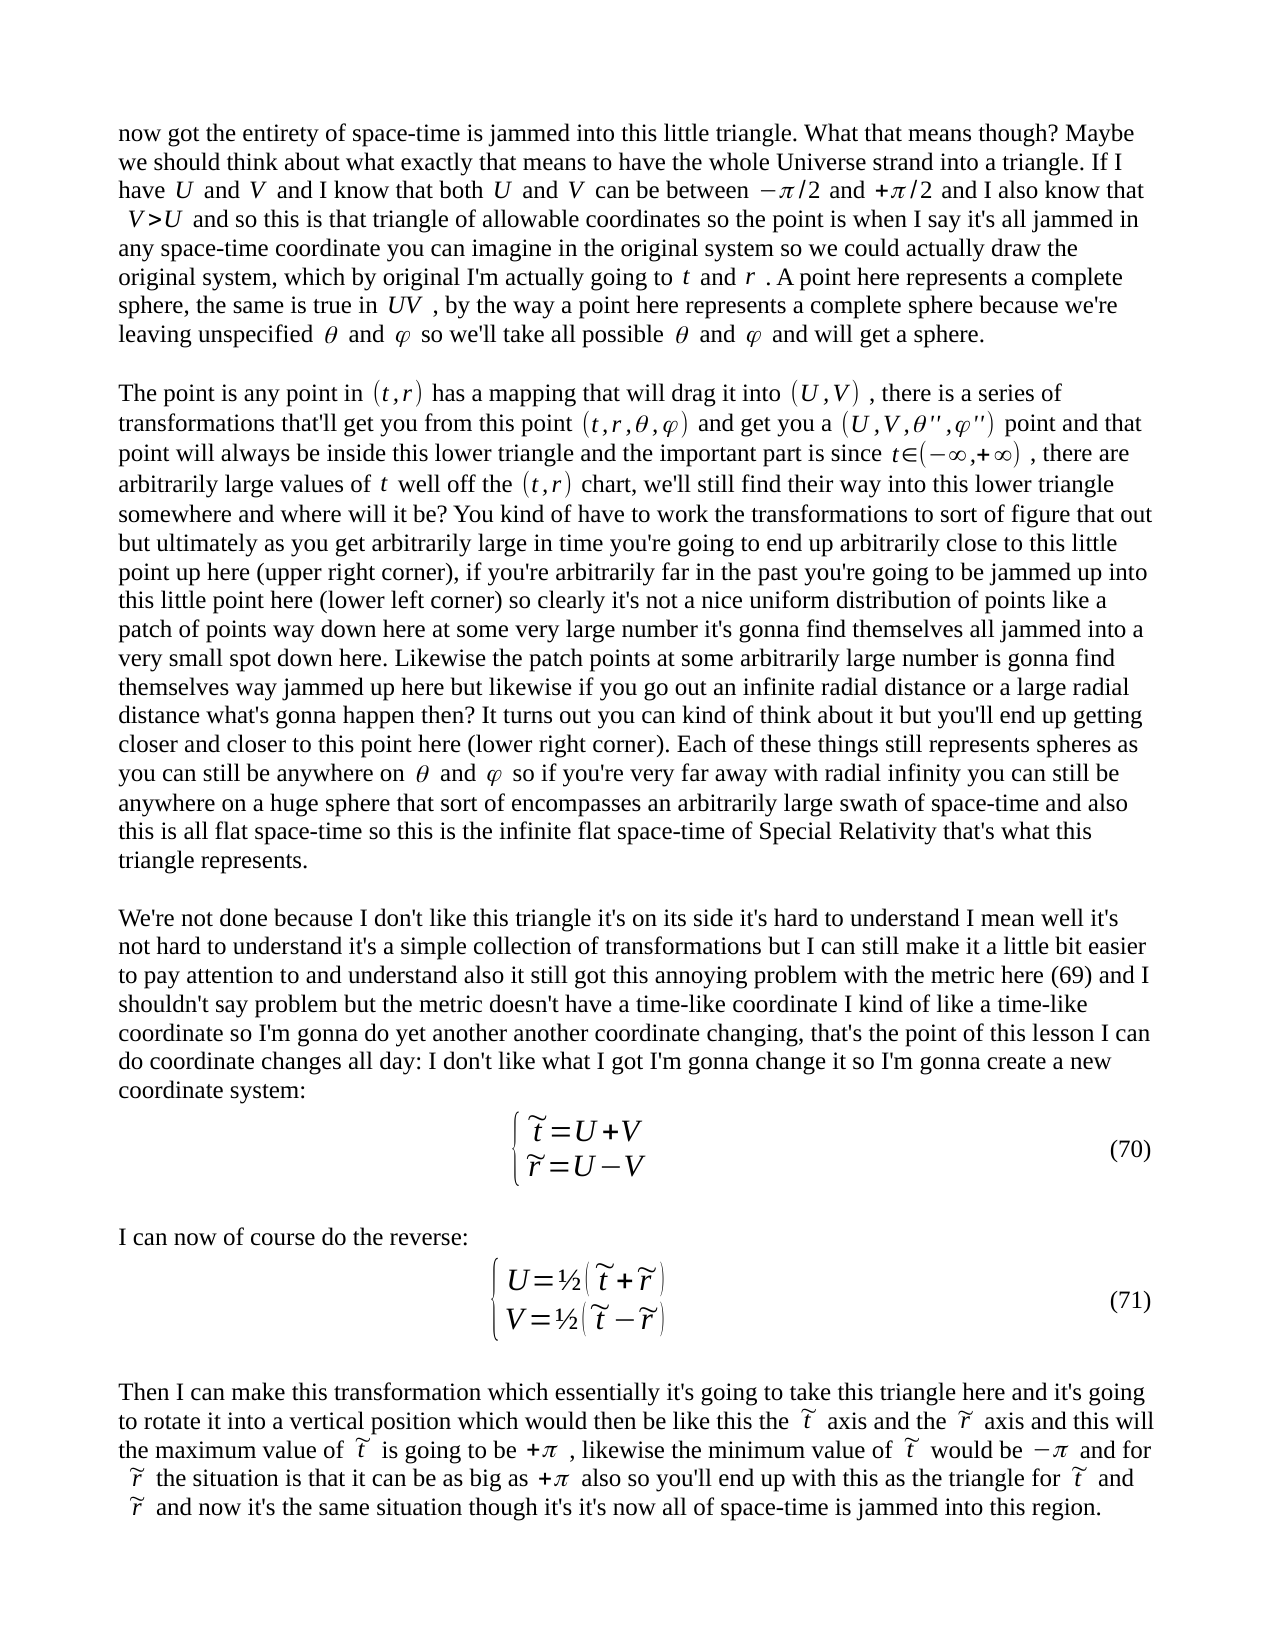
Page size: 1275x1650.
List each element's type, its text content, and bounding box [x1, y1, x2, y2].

text triangle represents. [118, 845, 1157, 874]
text anywhere on a huge sphere that sort of encompasses an arbitrarily large swath of space-time and also this is all flat space-time so this is the infinite flat space-time of Special Relativity that's what this [118, 788, 1157, 845]
table_header (71) [1041, 1251, 1157, 1348]
text The point is any point inhas a mapping that will drag it into, there is a series of transformations that'll get you from this pointand get you apoint and that point will always be inside this lower triangle and the important part is since, there are arbitrarily large values ofwell off thechart, we'll still find their way into this lower triangle somewhere and where will it be? You kind of have to work the transformations to sort of figure that out but ultimately as you get arbitrarily large in time you're going to end up arbitrarily close to this little point up here (upper right corner), if you're arbitrarily far in the past you're going to be jammed up into this little point here (lower left corner) so clearly it's not a nice uniform distribution of points like a patch of points way down here at some very large number it's gonna find themselves all jammed into a very small spot down here. Likewise the patch points at some arbitrarily large number is gonna find themselves way jammed up here but likewise if you go out an infinite radial distance or a large radial distance what's gonna happen then? It turns out you can kind of think about it but you'll end up getting closer and closer to this point here (lower right corner). Each of these things still represents spheres as you can still be anywhere onandso if you're very far away with radial infinity you can still be [118, 378, 1157, 788]
table_header (70) [1041, 1104, 1157, 1193]
text We're not done because I don't like this triangle it's on its side it's hard to understand I mean well it's not hard to understand it's a simple collection of transformations but I can still make it a little bit easier to pay attention to and understand also it still got this annoying problem with the metric here (69) and I [118, 903, 1157, 989]
text I can now of course do the reverse: [118, 1222, 1157, 1251]
text shouldn't say problem but the metric doesn't have a time-like coordinate I kind of like a time-like coordinate so I'm gonna do yet another another coordinate changing, that's the point of this lesson I can do coordinate changes all day: I don't like what I got I'm gonna change it so I'm gonna create a new coordinate system: [118, 989, 1157, 1104]
text Then I can make this transformation which essentially it's going to take this triangle here and it's going to rotate it into a vertical position which would then be like this theaxis and theaxis and this will the maximum value ofis going to be, likewise the minimum value ofwould beand forthe situation is that it can be as big asalso so you'll end up with this as the triangle forandand now it's the same situation though it's it's now all of space-time is jammed into this region. [118, 1377, 1157, 1521]
text Now that's the new metric where we can still extract the metric coefficients the same way we did before I won't bother this time but now we're in thesystem and of course the angle part doesn't change so we've done yet another transformation but this time what's really nice is everything exists inside a little square well I guess not even a square a little triangle in the plane. The entire Universe exists inside that little triangle because we've compactified it using this transformation (62) and because of that we've now got the entirety of space-time is jammed into this little triangle. What that means though? Maybe we should think about what exactly that means to have the whole Universe strand into a triangle. If I haveandand I know that bothandcan be betweenandand I also know thatand so this is that triangle of allowable coordinates so the point is when I say it's all jammed in any space-time coordinate you can imagine in the original system so we could actually draw the original system, which by original I'm actually going toand. A point here represents a complete sphere, the same is true in, by the way a point here represents a complete sphere because we're [118, 118, 1157, 319]
text leaving unspecifiedandso we'll take all possibleandand will get a sphere. [118, 319, 1157, 349]
table_header [118, 1251, 1041, 1348]
table_header [118, 1104, 1041, 1193]
